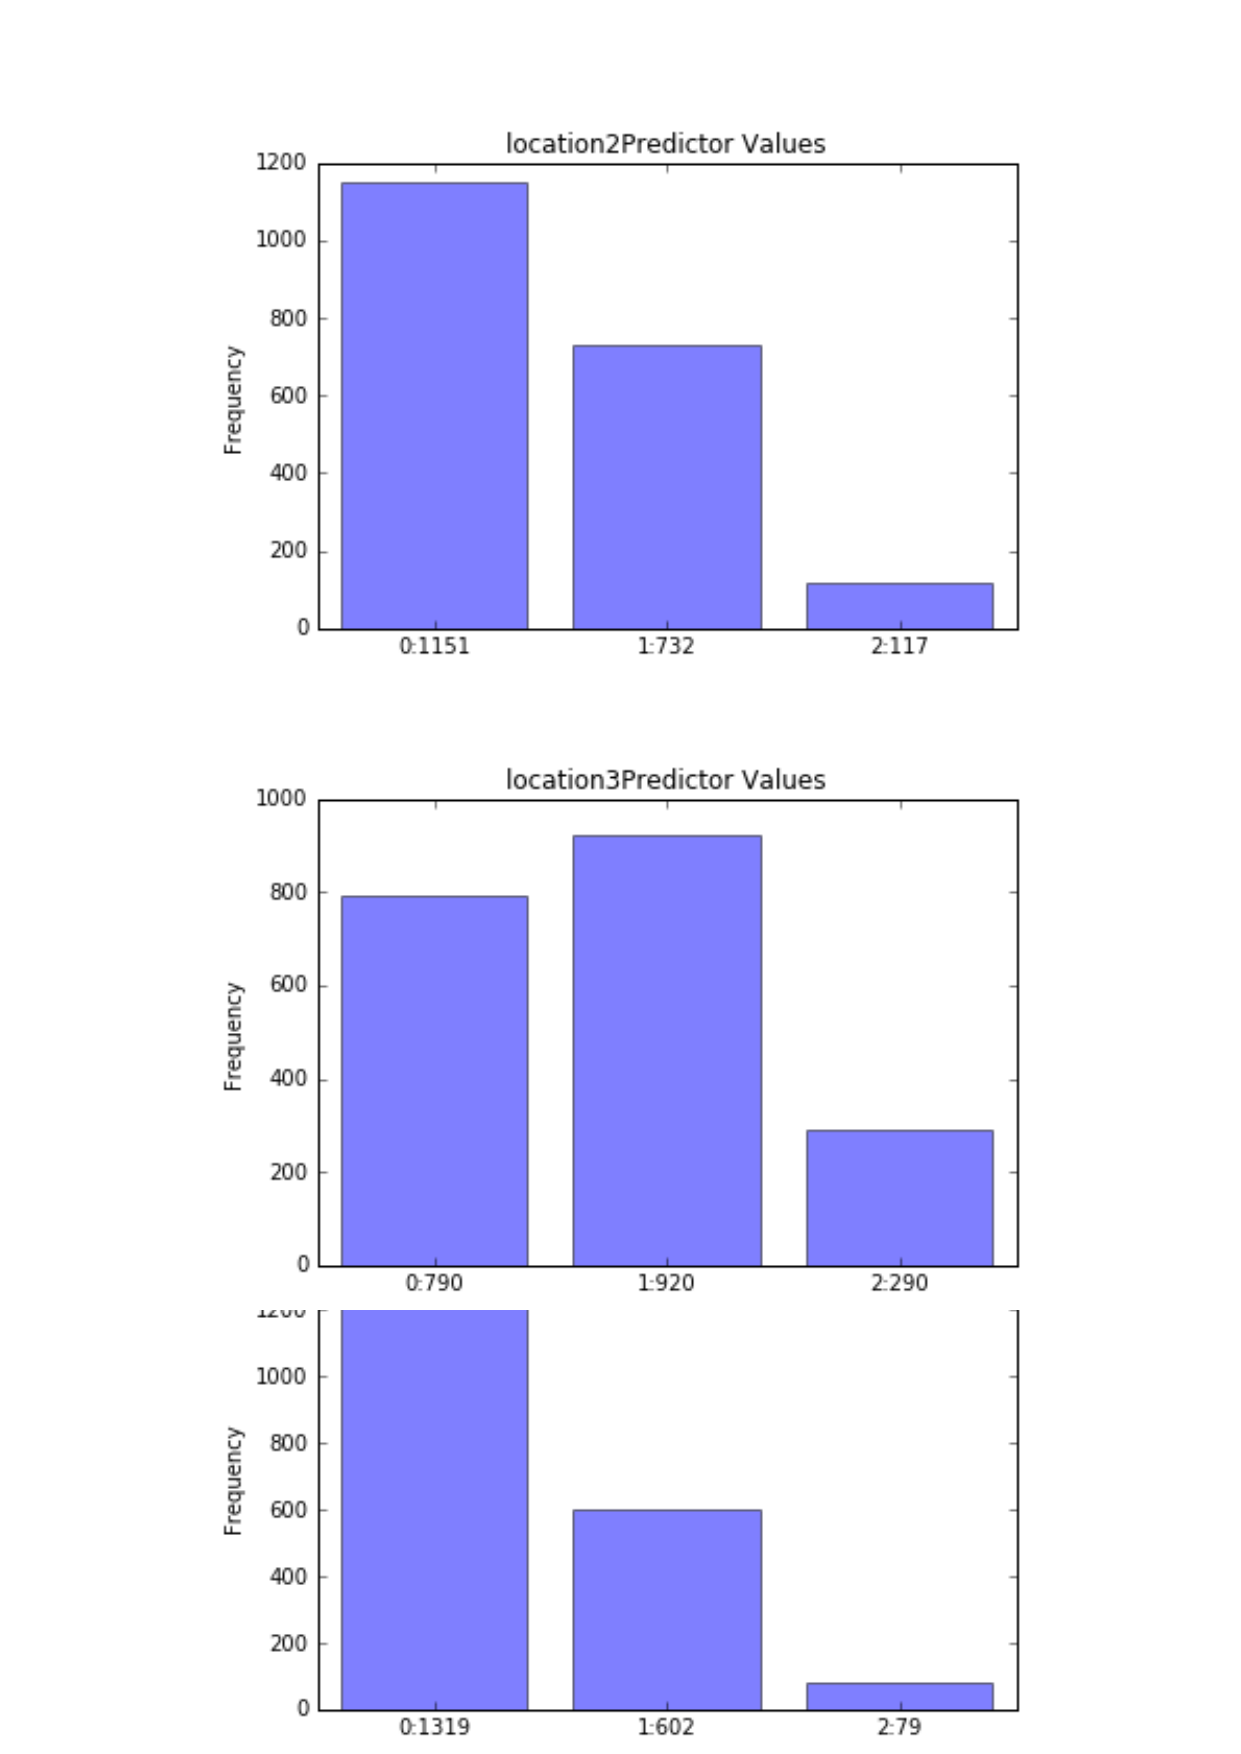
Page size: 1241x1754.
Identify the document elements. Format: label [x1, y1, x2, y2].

picture [210, 755, 1030, 1754]
picture [210, 118, 1030, 673]
